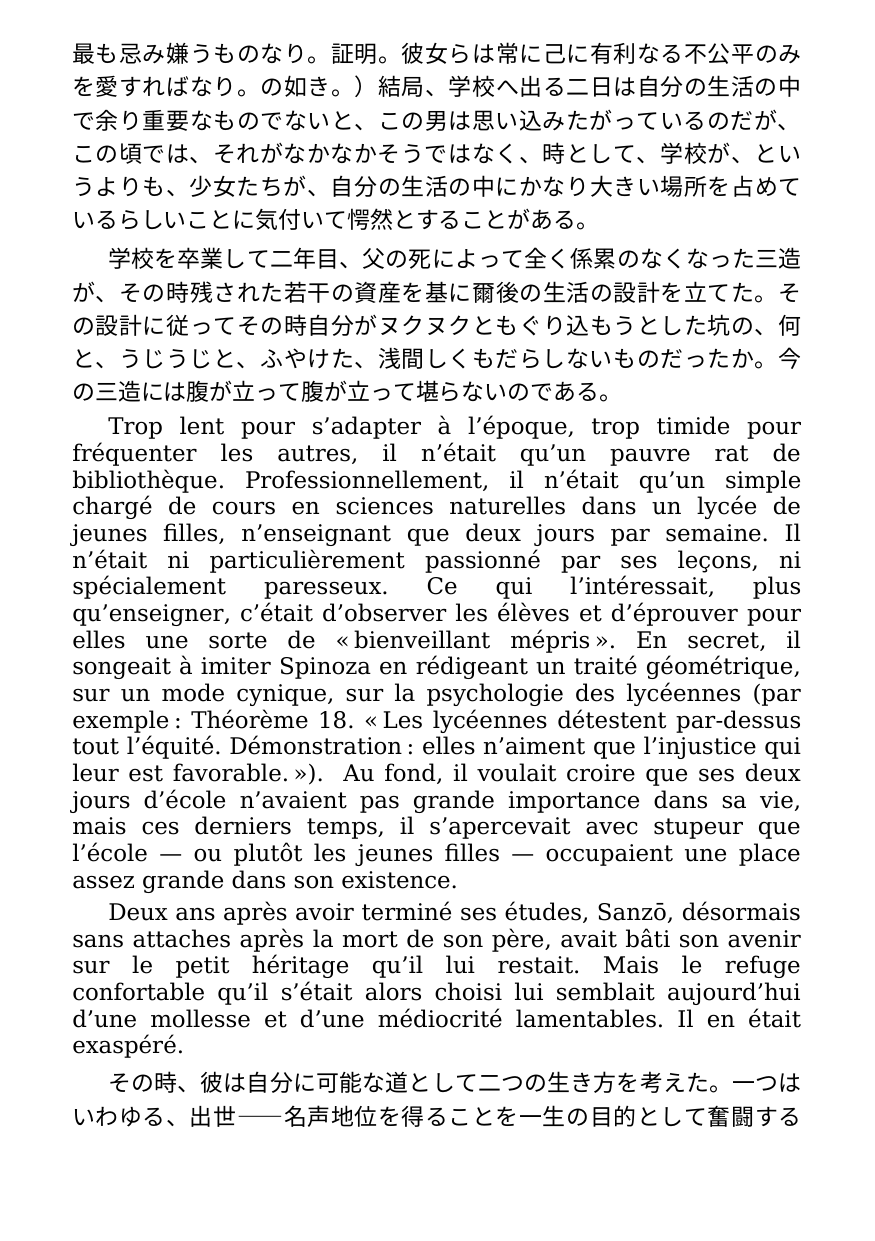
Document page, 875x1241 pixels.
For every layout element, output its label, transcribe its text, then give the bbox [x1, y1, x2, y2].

text 学校を卒業して二年目、父の死によって全く係累のなくなった三造が、その時残された若干の資産を基に爾後の生活の設計を立てた。その設計に従ってその時自分がヌクヌクともぐり込もうとした坑の、何と、うじうじと、ふやけた、浅間しくもだらしないものだったか。今の三造には腹が立って腹が立って堪らないのである。 [72, 241, 802, 407]
text Trop lent pour s’adapter à l’époque, trop timide pour fréquenter les autres, il n’était qu’un pauvre rat de bibliothèque. Professionnellement, il n’était qu’un simple chargé de cours en sciences naturelles dans un lycée de jeunes filles, n’enseignant que deux jours par semaine. Il n’était ni particulièrement passionné par ses leçons, ni spécialement paresseux. Ce qui l’intéressait, plus qu’enseigner, c’était d’observer les élèves et d’éprouver pour elles une sorte de « bienveillant mépris ». En secret, il songeait à imiter Spinoza en rédigeant un traité géométrique, sur un mode cynique, sur la psychologie des lycéennes (par exemple : Théorème 18. « Les lycéennes détestent par-dessus tout l’équité. Démonstration : elles n’aiment que l’injustice qui leur est favorable. »). Au fond, il voulait croire que ses deux jours d’école n’avaient pas grande importance dans sa vie, mais ces derniers temps, il s’apercevait avec stupeur que l’école — ou plutôt les jeunes filles — occupaient une place assez grande dans son existence. [72, 413, 802, 893]
text Deux ans après avoir terminé ses études, Sanzō, désormais sans attaches après la mort de son père, avait bâti son avenir sur le petit héritage qu’il lui restait. Mais le refuge confortable qu’il s’était alors choisi lui semblait aujourd’hui d’une mollesse et d’une médiocrité lamentables. Il en était exaspéré. [72, 899, 802, 1059]
text その時、彼は自分に可能な道として二つの生き方を考えた。一つはいわゆる、出世――名声地位を得ることを一生の目的として奮闘する [72, 1065, 802, 1132]
text 最も忌み嫌うものなり。証明。彼女らは常に己に有利なる不公平のみを愛すればなり。の如き。）結局、学校へ出る二日は自分の生活の中で余り重要なものでないと、この男は思い込みたがっているのだが、この頃では、それがなかなかそうではなく、時として、学校が、というよりも、少女たちが、自分の生活の中にかなり大きい場所を占めているらしいことに気付いて愕然とすることがある。 [72, 36, 802, 235]
